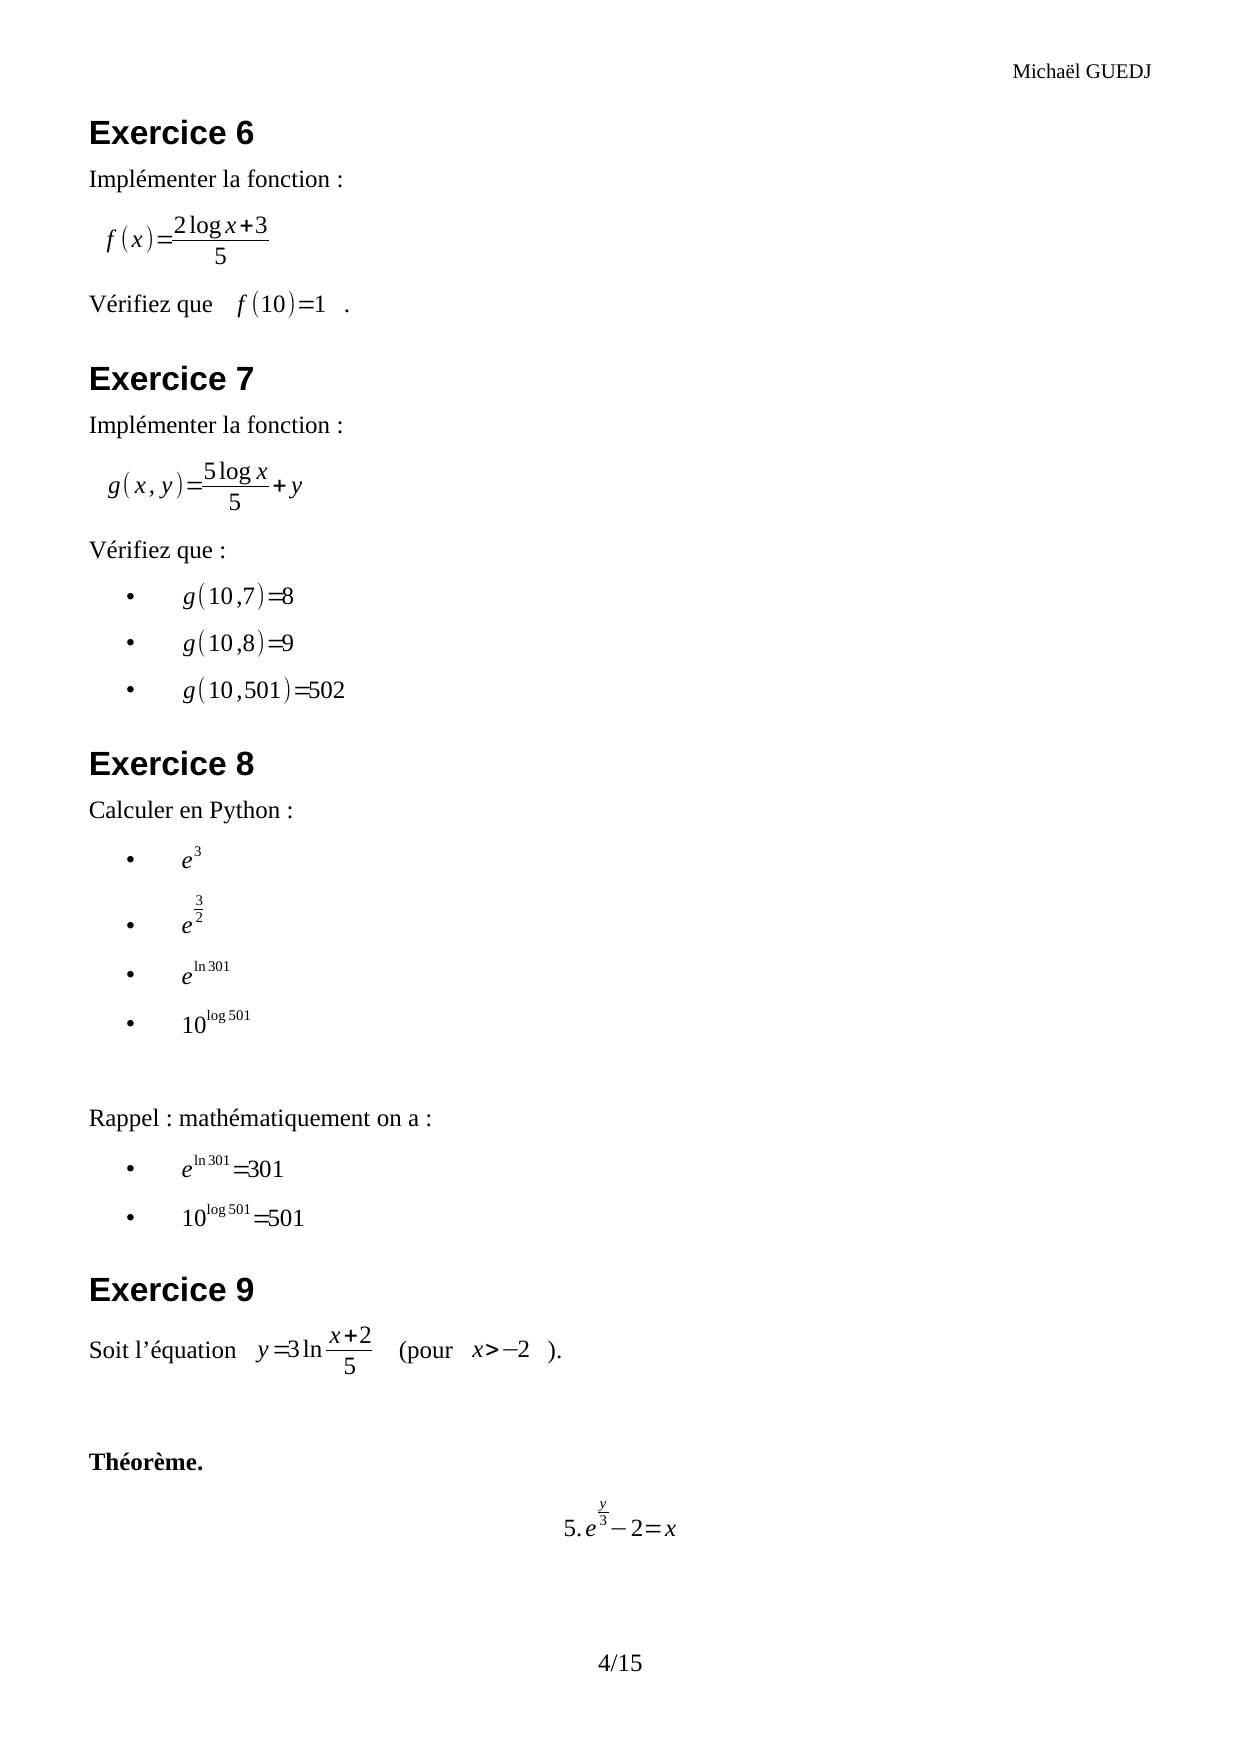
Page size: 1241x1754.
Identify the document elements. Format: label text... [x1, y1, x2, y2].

text Implémenter la fonction : [88, 410, 1152, 438]
subtitle Exercice 8 [88, 744, 1152, 782]
text Rappel : mathématiquement on a : [88, 1103, 1152, 1132]
subtitle Exercice 7 [88, 359, 1152, 397]
text Calculer en Python : [88, 795, 1152, 823]
text Théorème. [88, 1447, 1152, 1476]
subtitle Exercice 9 [88, 1270, 1152, 1309]
subtitle Exercice 6 [88, 113, 1152, 151]
text Implémenter la fonction : [88, 164, 1152, 192]
text Vérifiez que : [88, 535, 1152, 564]
text Soit l’équation (pour). [88, 1321, 1152, 1380]
text Vérifiez que . [88, 289, 1152, 319]
